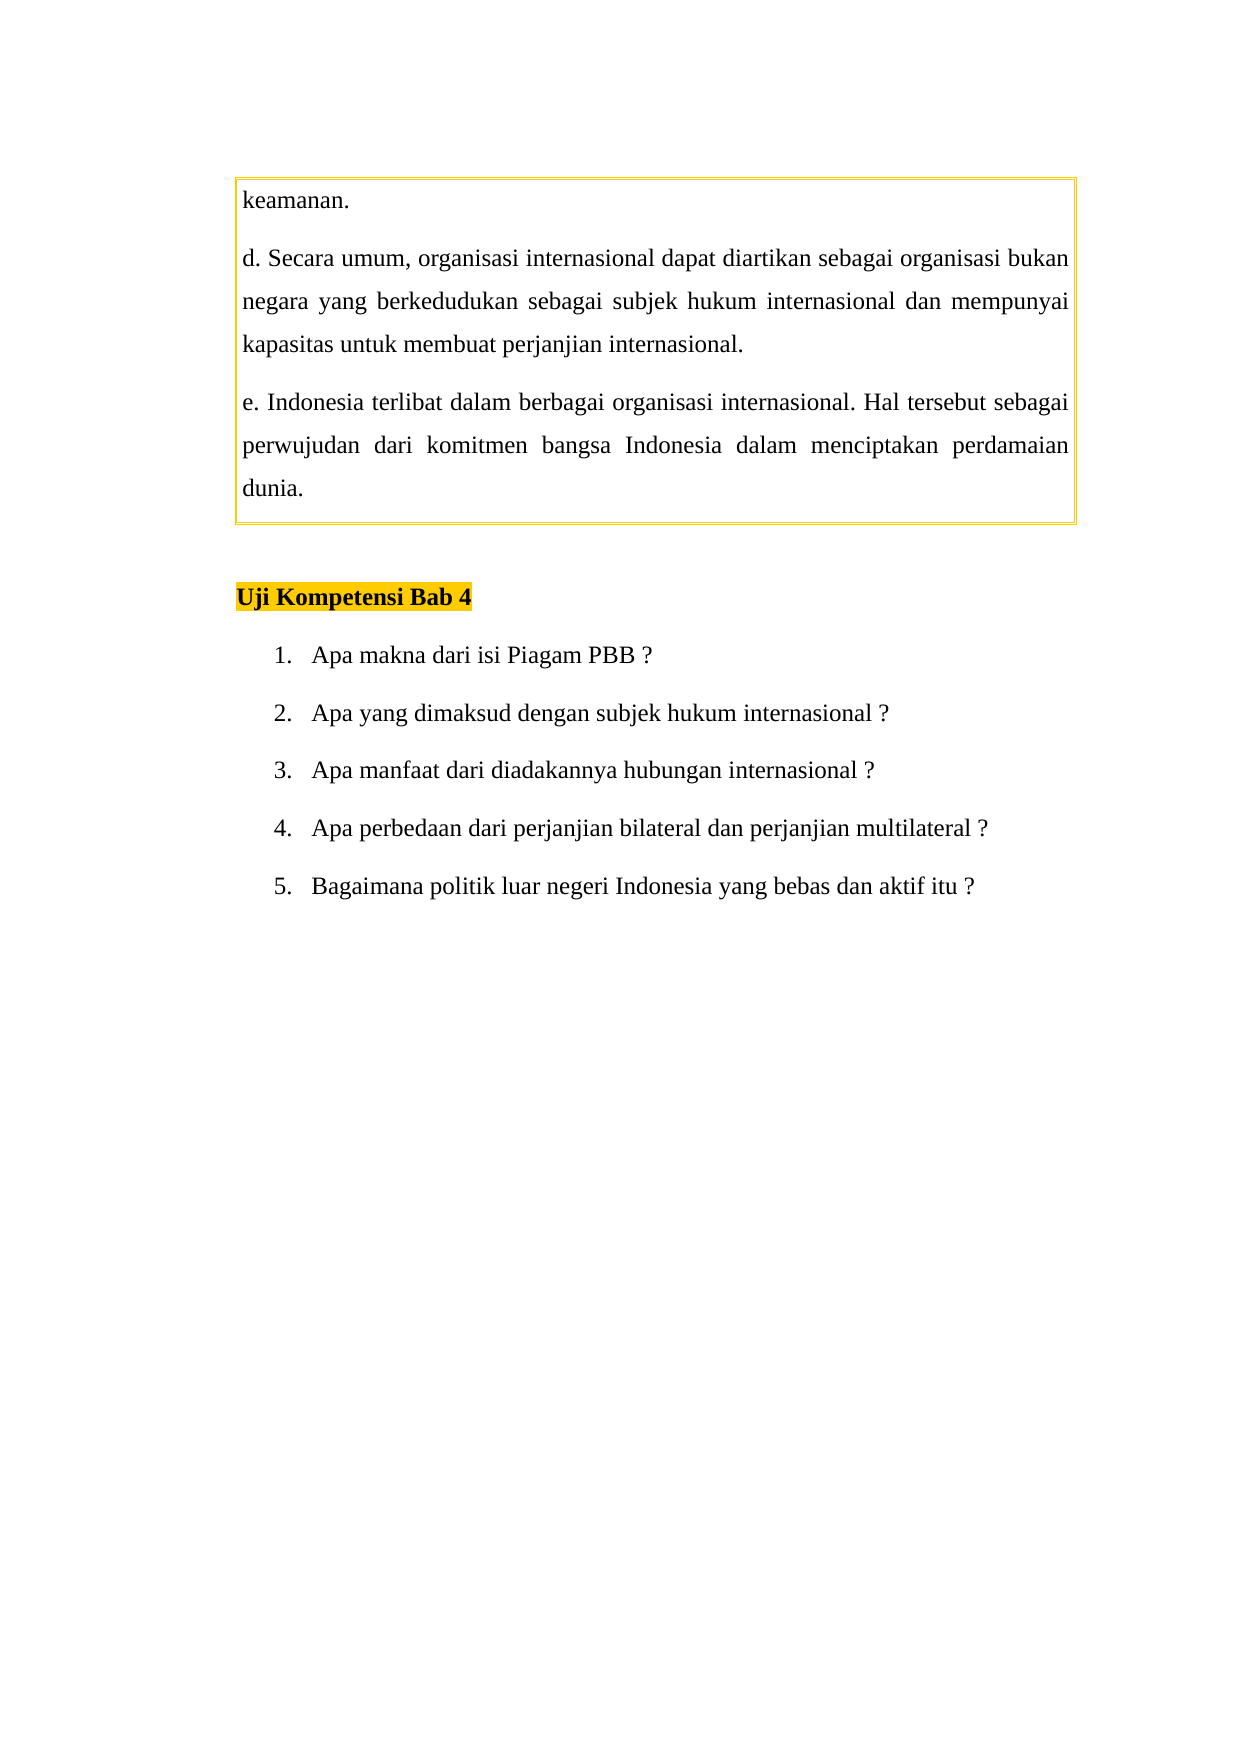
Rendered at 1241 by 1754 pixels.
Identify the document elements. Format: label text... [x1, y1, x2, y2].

table_header keamanan. d. Secara umum, organisasi internasional dapat diartikan sebagai organisasi bukan negara yang berkedudukan sebagai subjek hukum internasional dan mempunyai kapasitas untuk membuat perjanjian internasional. e. Indonesia terlibat dalam berbagai organisasi internasional. Hal tersebut sebagai perwujudan dari komitmen bangsa Indonesia dalam menciptakan perdamaian dunia. [237, 180, 1074, 522]
list Bagaimana politik luar negeri Indonesia yang bebas dan aktif itu ? [274, 871, 1063, 899]
list Apa manfaat dari diadakannya hubungan internasional ? [274, 755, 1063, 784]
text Uji Kompetensi Bab 4 [236, 582, 1063, 611]
list Apa makna dari isi Piagam PBB ? [274, 640, 1063, 669]
list Apa perbedaan dari perjanjian bilateral dan perjanjian multilateral ? [274, 813, 1063, 842]
list Apa yang dimaksud dengan subjek hukum internasional ? [274, 698, 1063, 726]
